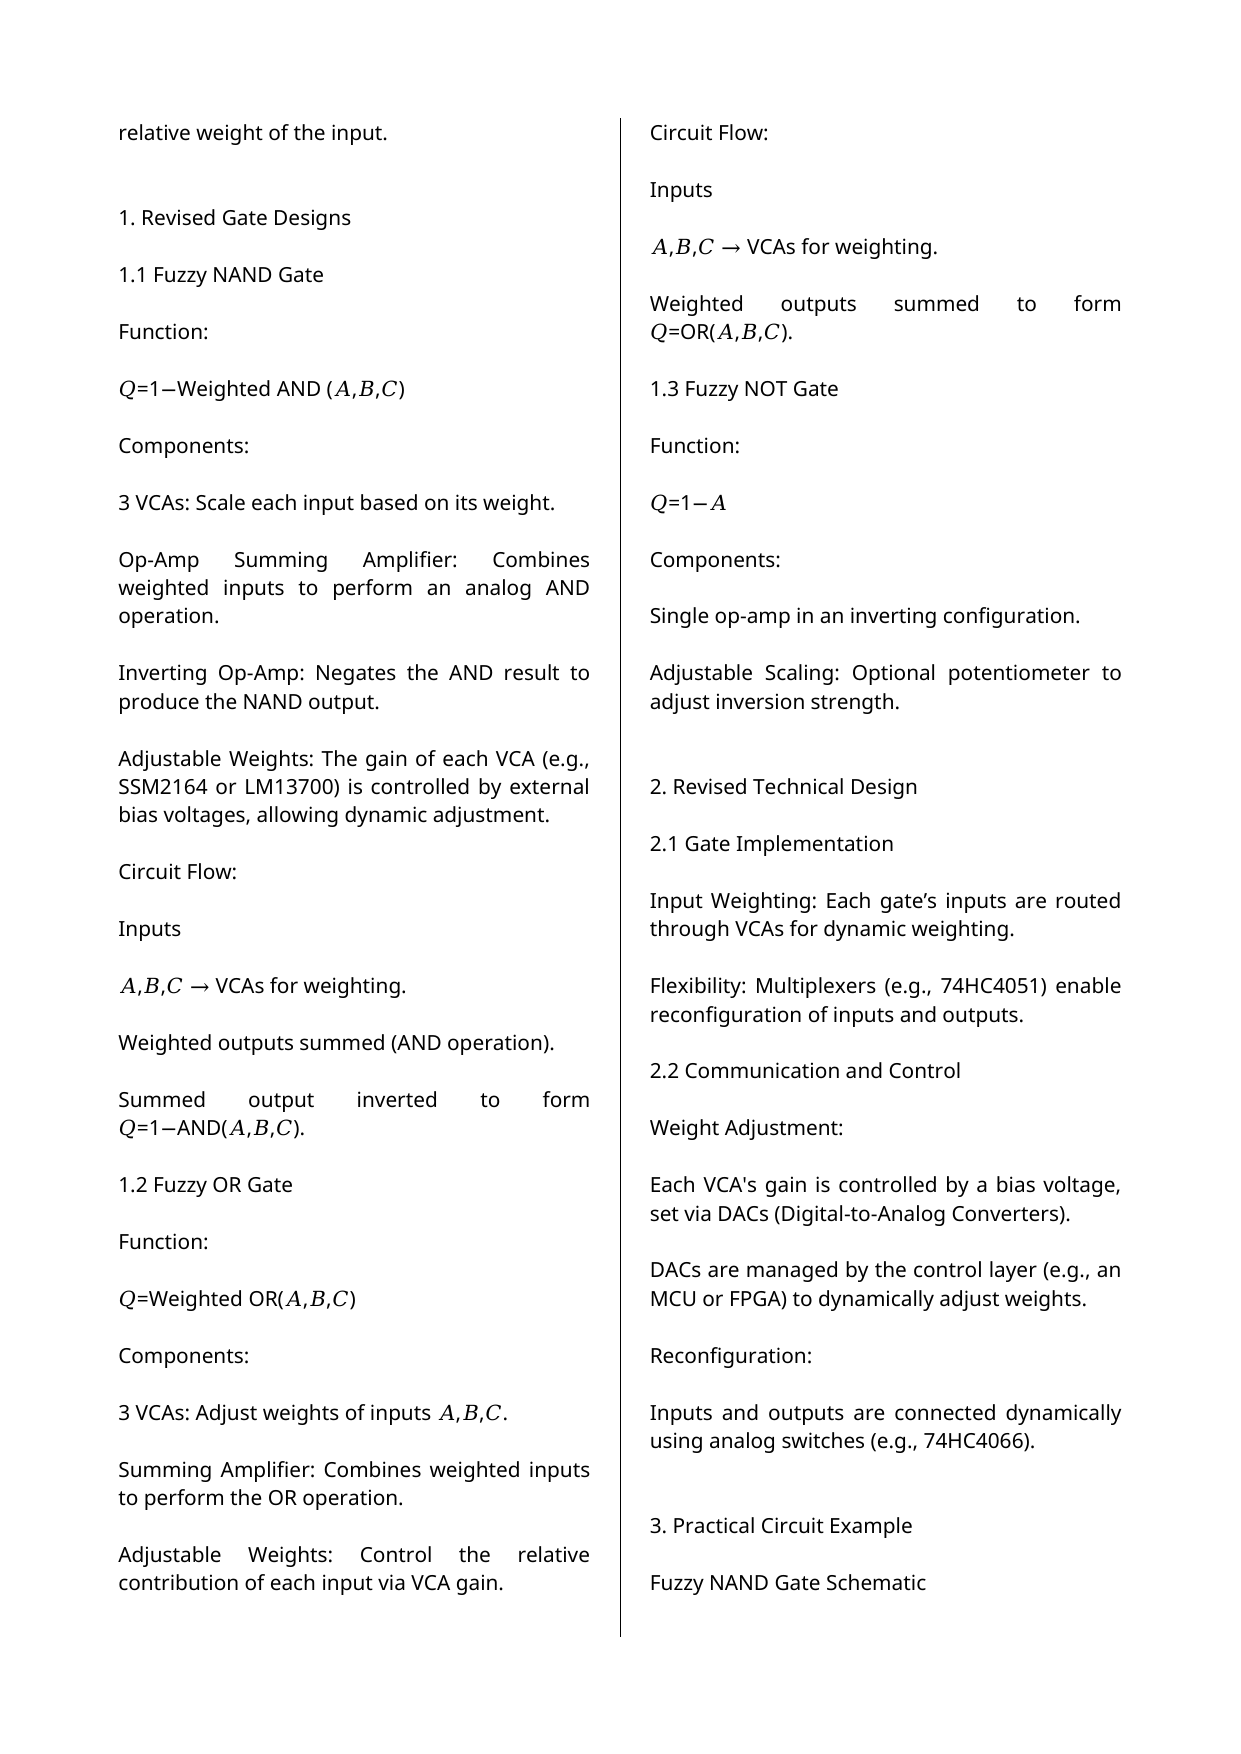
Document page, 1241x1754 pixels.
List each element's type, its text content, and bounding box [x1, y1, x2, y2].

text Inputs and outputs are connected dynamically using analog switches (e.g., 74HC4066). [649, 1398, 1122, 1455]
text Each VCA's gain is controlled by a bias voltage, set via DACs (Digital-to-Analog Converters). [649, 1170, 1122, 1227]
text Circuit Flow: [118, 857, 591, 886]
text Weighted outputs summed (AND operation). [118, 1028, 591, 1057]
text 𝐴,𝐵,𝐶 → VCAs for weighting. [649, 232, 1122, 260]
text 1.3 Fuzzy NOT Gate [649, 374, 1122, 402]
text Circuit Flow: [649, 118, 1122, 147]
text Inputs [118, 914, 591, 943]
text 3 VCAs: Scale each input based on its weight. [118, 488, 591, 516]
text Function: [118, 317, 591, 346]
text 𝐴,𝐵,𝐶 → VCAs for weighting. [118, 971, 591, 1000]
text relative weight of the input. [118, 118, 591, 147]
text 3. Practical Circuit Example [649, 1512, 1122, 1540]
text Function: [118, 1227, 591, 1256]
text Function: [649, 431, 1122, 459]
text 2. Revised Technical Design [649, 772, 1122, 801]
text Components: [118, 431, 591, 459]
text 1.1 Fuzzy NAND Gate [118, 260, 591, 289]
text Adjustable Weights: The gain of each VCA (e.g., SSM2164 or LM13700) is controlled by external bias voltages, allowing dynamic adjustment. [118, 744, 591, 829]
text Op-Amp Summing Amplifier: Combines weighted inputs to perform an analog AND operation. [118, 545, 591, 630]
text Weight Adjustment: [649, 1113, 1122, 1142]
text Components: [118, 1341, 591, 1369]
text 𝑄=1−Weighted AND (𝐴,𝐵,𝐶) [118, 374, 591, 402]
text Inverting Op-Amp: Negates the AND result to produce the NAND output. [118, 658, 591, 715]
text 3 VCAs: Adjust weights of inputs 𝐴,𝐵,𝐶. [118, 1398, 591, 1426]
text Adjustable Scaling: Optional potentiometer to adjust inversion strength. [649, 658, 1122, 715]
text Weighted outputs summed to form 𝑄=OR(𝐴,𝐵,𝐶). [649, 289, 1122, 346]
text Summing Amplifier: Combines weighted inputs to perform the OR operation. [118, 1455, 591, 1512]
text 2.1 Gate Implementation [649, 829, 1122, 857]
text 1.2 Fuzzy OR Gate [118, 1170, 591, 1199]
text Inputs [649, 175, 1122, 203]
text Summed output inverted to form 𝑄=1−AND(𝐴,𝐵,𝐶). [118, 1085, 591, 1142]
text 𝑄=Weighted OR(𝐴,𝐵,𝐶) [118, 1284, 591, 1312]
text Flexibility: Multiplexers (e.g., 74HC4051) enable reconfiguration of inputs and outputs. [649, 971, 1122, 1028]
text 1. Revised Gate Designs [118, 203, 591, 232]
text DACs are managed by the control layer (e.g., an MCU or FPGA) to dynamically adjust weights. [649, 1256, 1122, 1312]
text Components: [649, 545, 1122, 573]
text Input Weighting: Each gate’s inputs are routed through VCAs for dynamic weighting. [649, 886, 1122, 943]
text Single op-amp in an inverting configuration. [649, 602, 1122, 630]
text 2.2 Communication and Control [649, 1057, 1122, 1085]
text Reconfiguration: [649, 1341, 1122, 1369]
text 𝑄=1−𝐴 [649, 488, 1122, 516]
text Fuzzy NAND Gate Schematic [649, 1568, 1122, 1597]
text Adjustable Weights: Control the relative contribution of each input via VCA gain. [118, 1540, 591, 1597]
